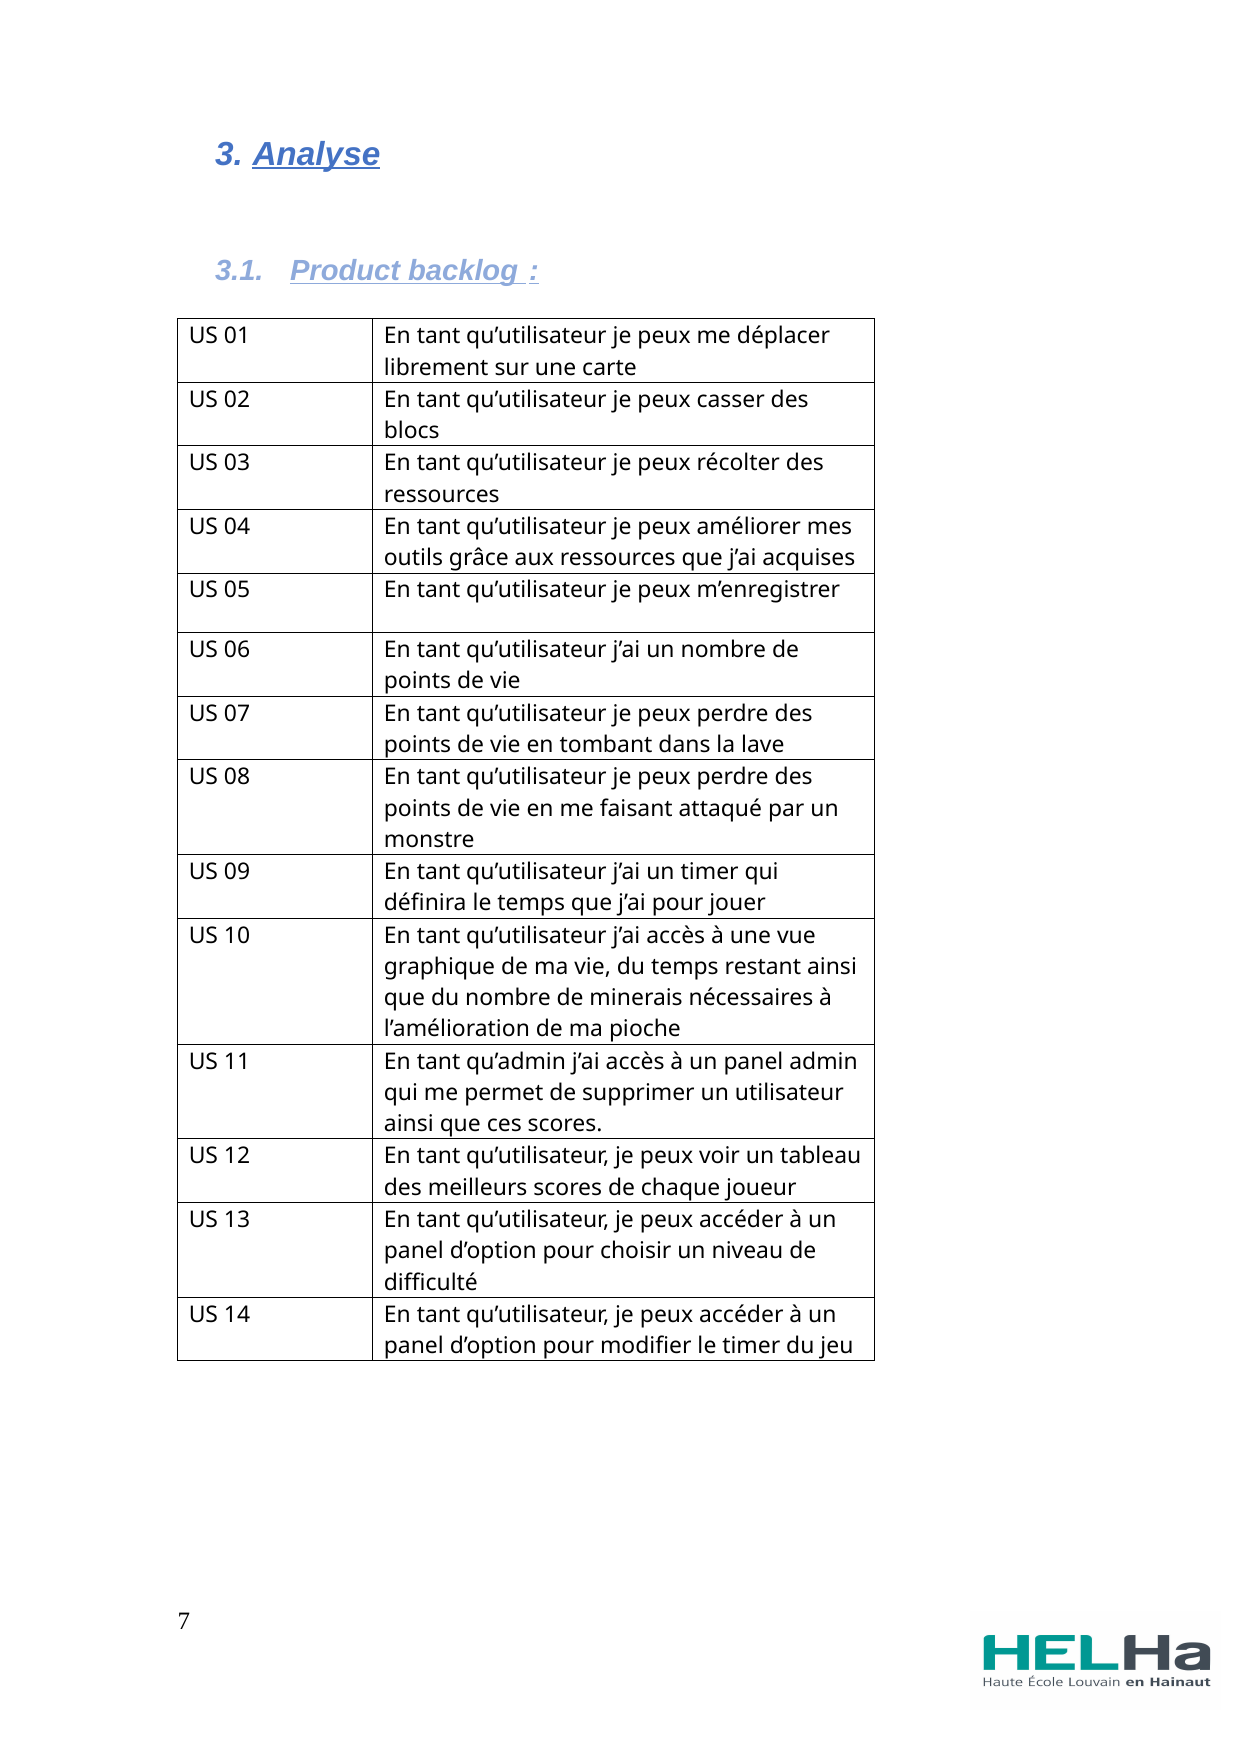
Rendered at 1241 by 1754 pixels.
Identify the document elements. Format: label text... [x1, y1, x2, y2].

list Product backlog : [215, 253, 1092, 287]
table_cell En tant qu’utilisateur je peux perdre des points de vie en tombant dans la lave [373, 697, 874, 759]
table_cell US 11 [178, 1045, 372, 1138]
table_cell En tant qu’utilisateur j’ai accès à une vue graphique de ma vie, du temps restant ainsi que du nombre de minerais nécessaires à l’amélioration de ma pioche [373, 919, 874, 1043]
table_cell US 12 [178, 1139, 372, 1202]
table_cell En tant qu’utilisateur j’ai un timer qui définira le temps que j’ai pour jouer [373, 855, 874, 917]
table_cell US 06 [178, 633, 372, 696]
table_header En tant qu’utilisateur je peux me déplacer librement sur une carte [373, 319, 874, 382]
table_cell US 09 [178, 855, 372, 917]
table_cell US 10 [178, 919, 372, 1043]
table_cell US 02 [178, 383, 372, 445]
table_cell En tant qu’utilisateur je peux récolter des ressources [373, 446, 874, 509]
table_cell En tant qu’utilisateur je peux perdre des points de vie en me faisant attaqué par un monstre [373, 760, 874, 854]
table_header US 01 [178, 319, 372, 382]
table_cell US 05 [178, 574, 372, 632]
table_cell US 04 [178, 510, 372, 572]
table_cell En tant qu’utilisateur je peux améliorer mes outils grâce aux ressources que j’ai acquises [373, 510, 874, 572]
table_cell En tant qu’utilisateur je peux m’enregistrer [373, 574, 874, 632]
table_cell US 14 [178, 1298, 372, 1360]
table_cell US 07 [178, 697, 372, 759]
table_cell En tant qu’utilisateur je peux casser des blocs [373, 383, 874, 445]
table_cell En tant qu’utilisateur, je peux accéder à un panel d’option pour choisir un niveau de difficulté [373, 1203, 874, 1297]
table_cell En tant qu’utilisateur j’ai un nombre de points de vie [373, 633, 874, 696]
table_cell En tant qu’utilisateur, je peux voir un tableau des meilleurs scores de chaque joueur [373, 1139, 874, 1202]
list Analyse [215, 134, 1092, 172]
table_cell US 13 [178, 1203, 372, 1297]
table_cell En tant qu’utilisateur, je peux accéder à un panel d’option pour modifier le timer du jeu [373, 1298, 874, 1360]
table_cell US 03 [178, 446, 372, 509]
table_cell US 08 [178, 760, 372, 854]
table_cell En tant qu’admin j’ai accès à un panel admin qui me permet de supprimer un utilisateur ainsi que ces scores. [373, 1045, 874, 1138]
